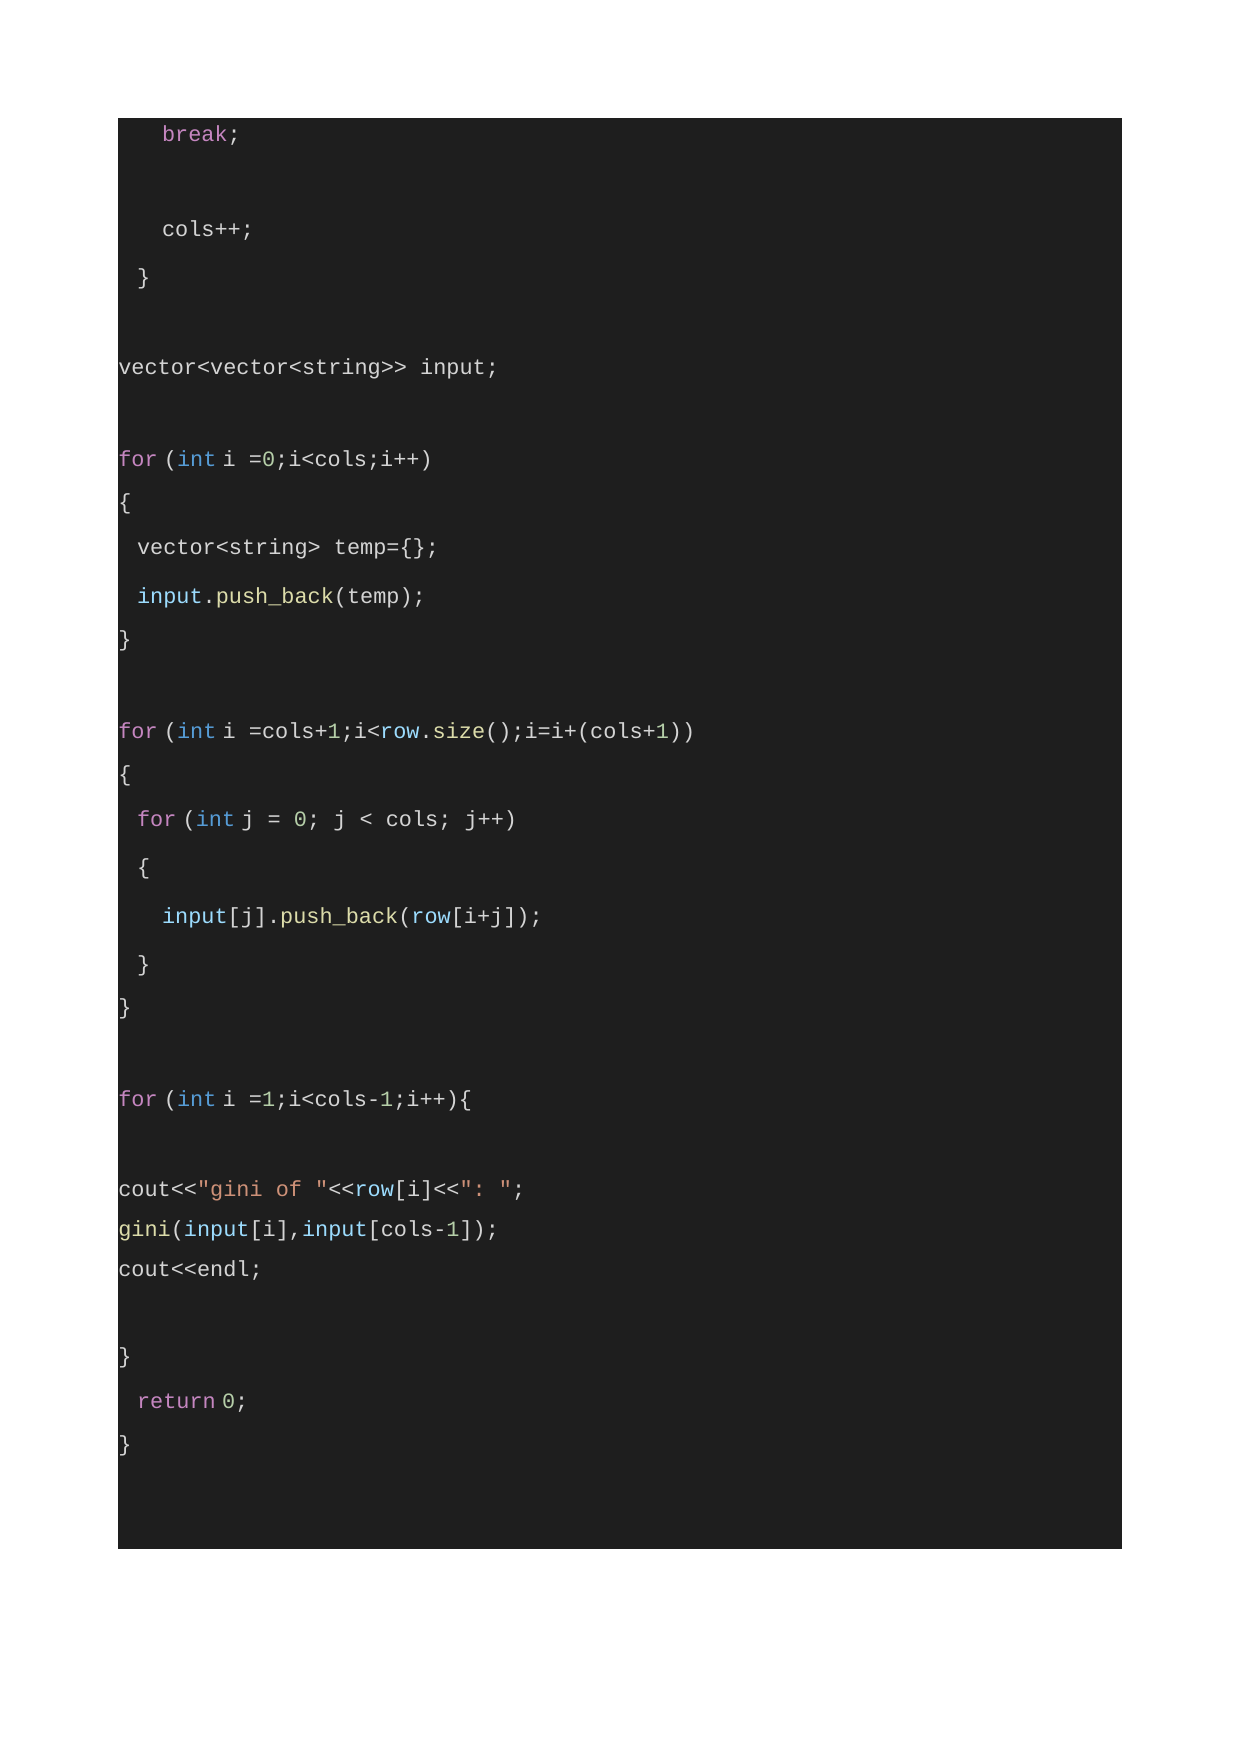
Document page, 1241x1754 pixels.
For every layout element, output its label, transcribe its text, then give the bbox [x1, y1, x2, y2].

text } [118, 996, 1122, 1021]
text vector<string> temp={}; [118, 531, 1122, 561]
text { [118, 851, 1122, 881]
text for (int i =0;i<cols;i++) [118, 443, 1122, 473]
text input.push_back(temp); [118, 580, 1122, 609]
text { [118, 491, 1122, 516]
text { [118, 763, 1122, 788]
text vector<vector<string>> input; [118, 356, 1122, 381]
text cols++; [118, 213, 1122, 243]
text } [118, 1345, 1122, 1370]
text cout<<endl; [118, 1258, 1122, 1283]
text for (int j = 0; j < cols; j++) [118, 803, 1122, 833]
text } [118, 628, 1122, 653]
text for (int i =1;i<cols-1;i++){ [118, 1083, 1122, 1113]
text for (int i =cols+1;i<row.size();i=i+(cols+1)) [118, 715, 1122, 744]
text return 0; [118, 1385, 1122, 1415]
text gini(input[i],input[cols-1]); [118, 1218, 1122, 1243]
text input[j].push_back(row[i+j]); [118, 900, 1122, 930]
text } [118, 948, 1122, 978]
text } [118, 261, 1122, 291]
text cout<<"gini of "<<row[i]<<": "; [118, 1178, 1122, 1203]
text break; [118, 118, 1122, 148]
text } [118, 1433, 1122, 1458]
